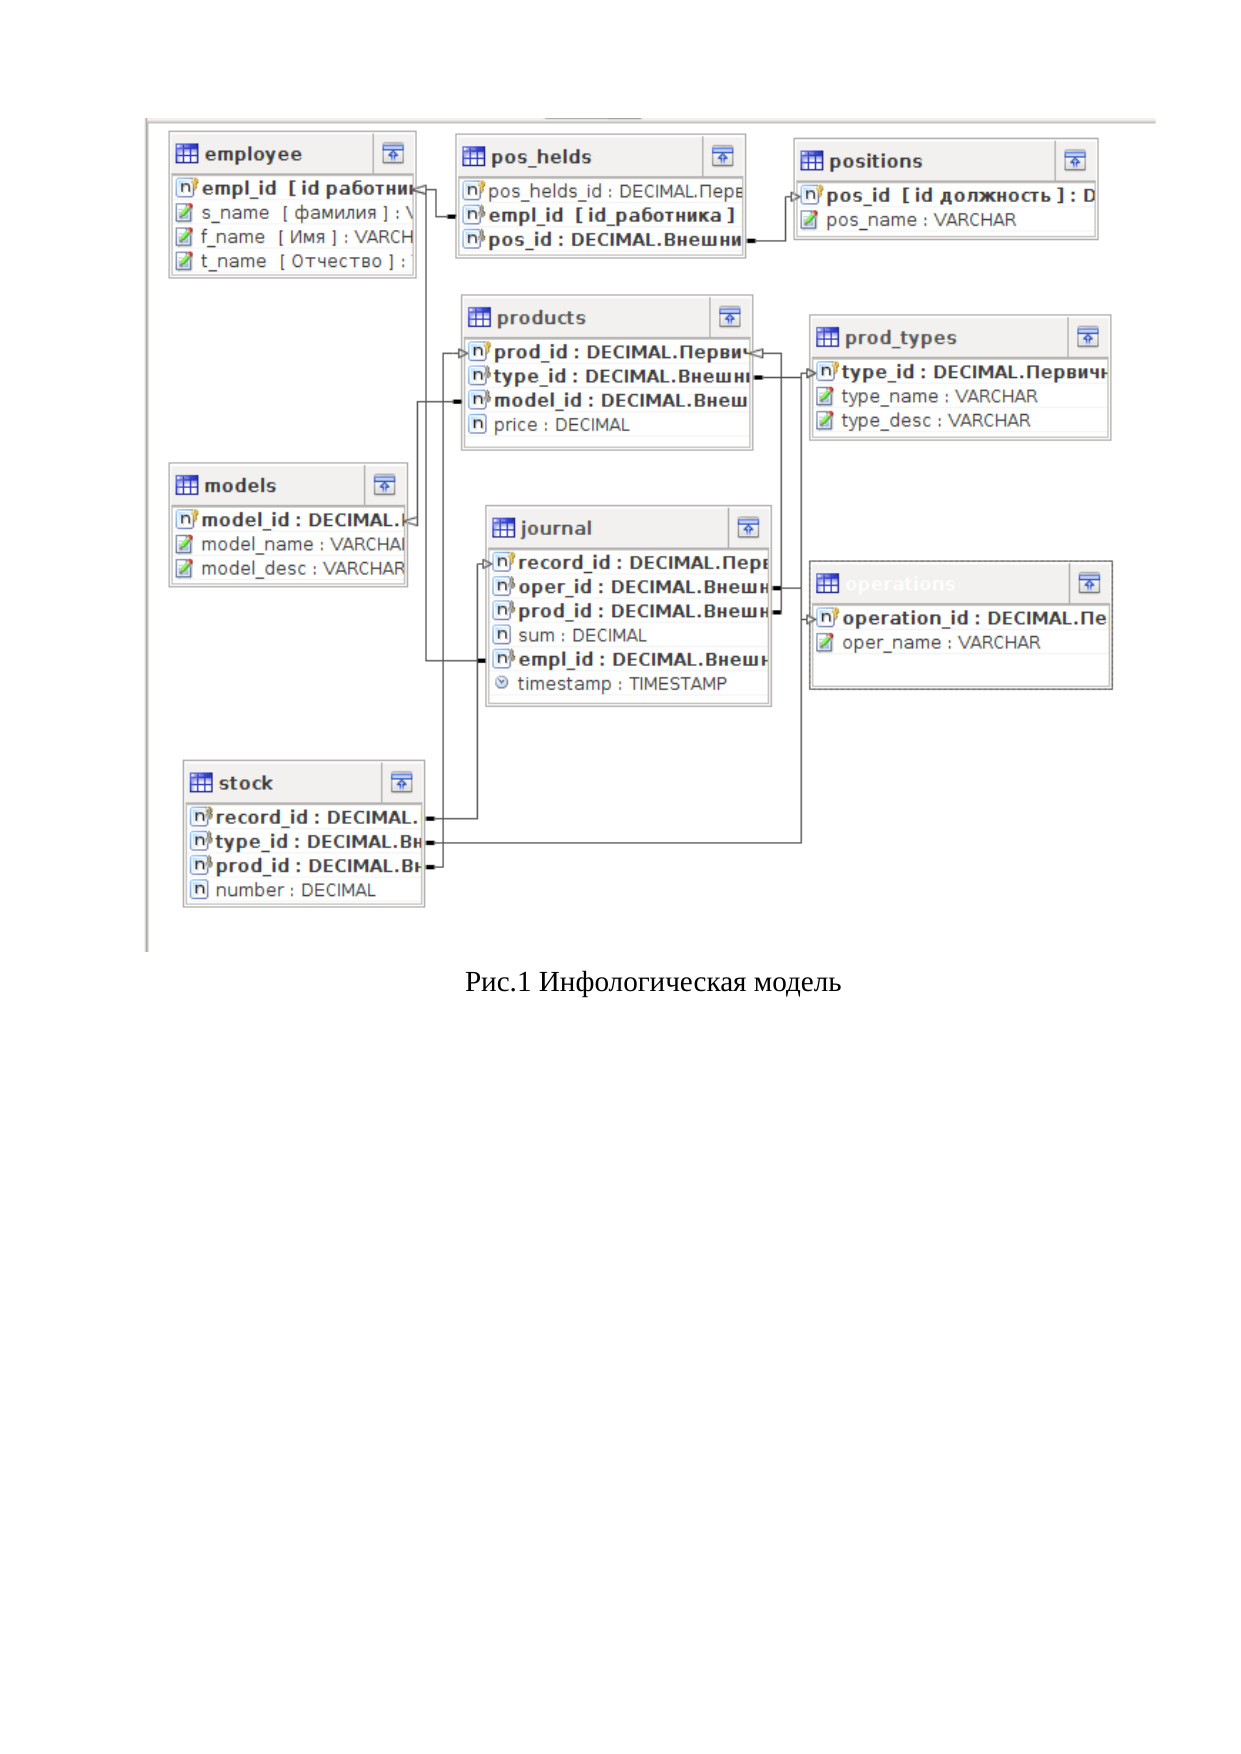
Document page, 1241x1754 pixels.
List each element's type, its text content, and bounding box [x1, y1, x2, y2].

picture [143, 118, 1156, 952]
text Рис.1 Инфологическая модель [118, 964, 1181, 997]
